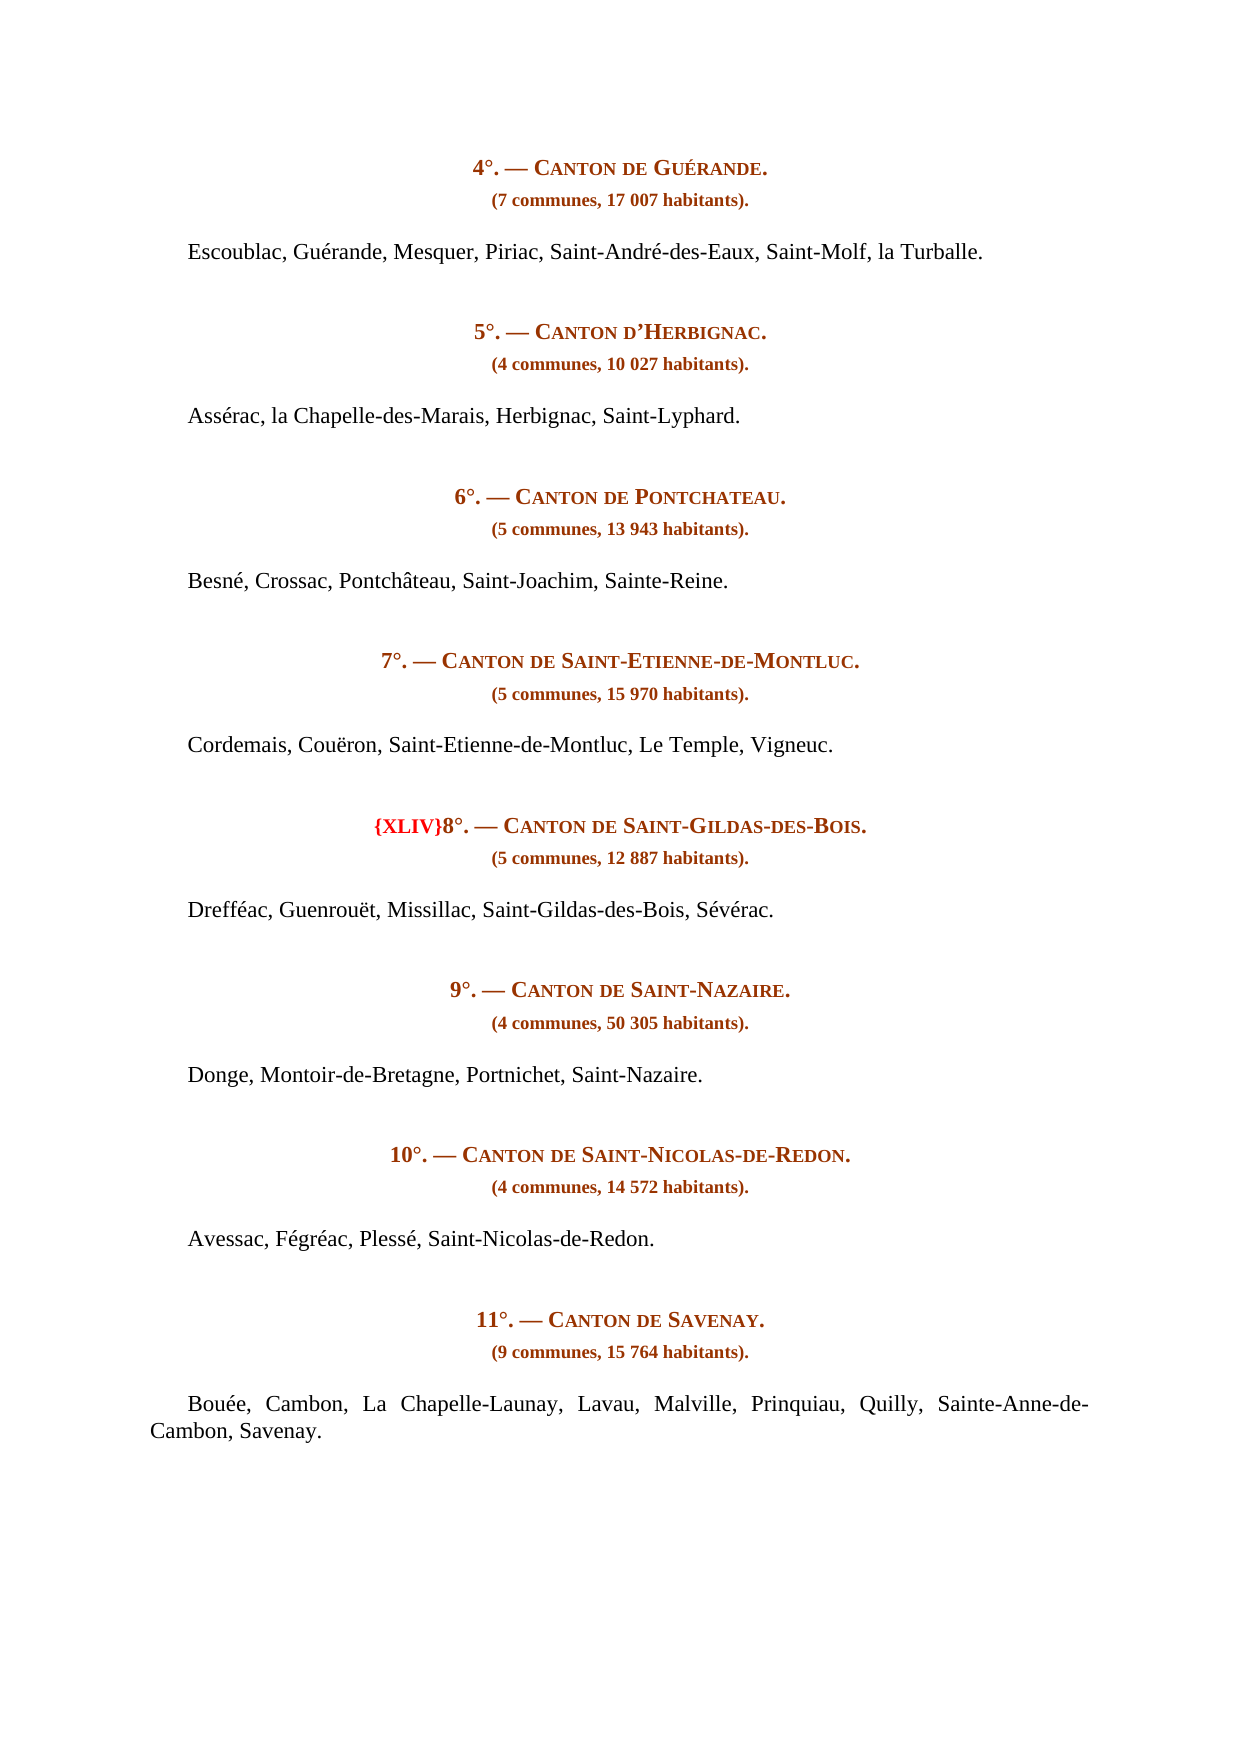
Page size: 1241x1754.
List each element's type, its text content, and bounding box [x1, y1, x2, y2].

text 11°. — Canton de Savenay. (9 communes, 15 764 habitants). [150, 1302, 1090, 1364]
text 10°. — Canton de Saint-Nicolas-de-Redon. (4 communes, 14 572 habitants). [150, 1137, 1090, 1200]
text 6°. — Canton de Pontchateau. (5 communes, 13 943 habitants). [150, 479, 1090, 542]
text Assérac, la Chapelle-des-Marais, Herbignac, Saint-Lyphard. [150, 402, 1090, 429]
text 5°. — Canton d’Herbignac. (4 communes, 10 027 habitants). [150, 314, 1090, 377]
text Besné, Crossac, Pontchâteau, Saint-Joachim, Sainte-Reine. [150, 567, 1090, 594]
text 7°. — Canton de Saint-Etienne-de-Montluc. (5 communes, 15 970 habitants). [150, 644, 1090, 706]
text Drefféac, Guenrouët, Missillac, Saint-Gildas-des-Bois, Sévérac. [150, 896, 1090, 923]
text Cordemais, Couëron, Saint-Etienne-de-Montluc, Le Temple, Vigneuc. [150, 731, 1090, 758]
text Donge, Montoir-de-Bretagne, Portnichet, Saint-Nazaire. [150, 1060, 1090, 1087]
text Bouée, Cambon, La Chapelle-Launay, Lavau, Malville, Prinquiau, Quilly, Sainte-Anne-de-Cambon, Savenay. [150, 1389, 1090, 1444]
text 9°. — Canton de Saint-Nazaire. (4 communes, 50 305 habitants). [150, 973, 1090, 1035]
text 4°. — Canton de Guérande. (7 communes, 17 007 habitants). [150, 150, 1090, 212]
text Escoublac, Guérande, Mesquer, Piriac, Saint-André-des-Eaux, Saint-Molf, la Turballe. [150, 237, 1090, 264]
text Avessac, Fégréac, Plessé, Saint-Nicolas-de-Redon. [150, 1225, 1090, 1252]
text {XLIV}8°. — Canton de Saint-Gildas-des-Bois. (5 communes, 12 887 habitants). [150, 808, 1090, 871]
